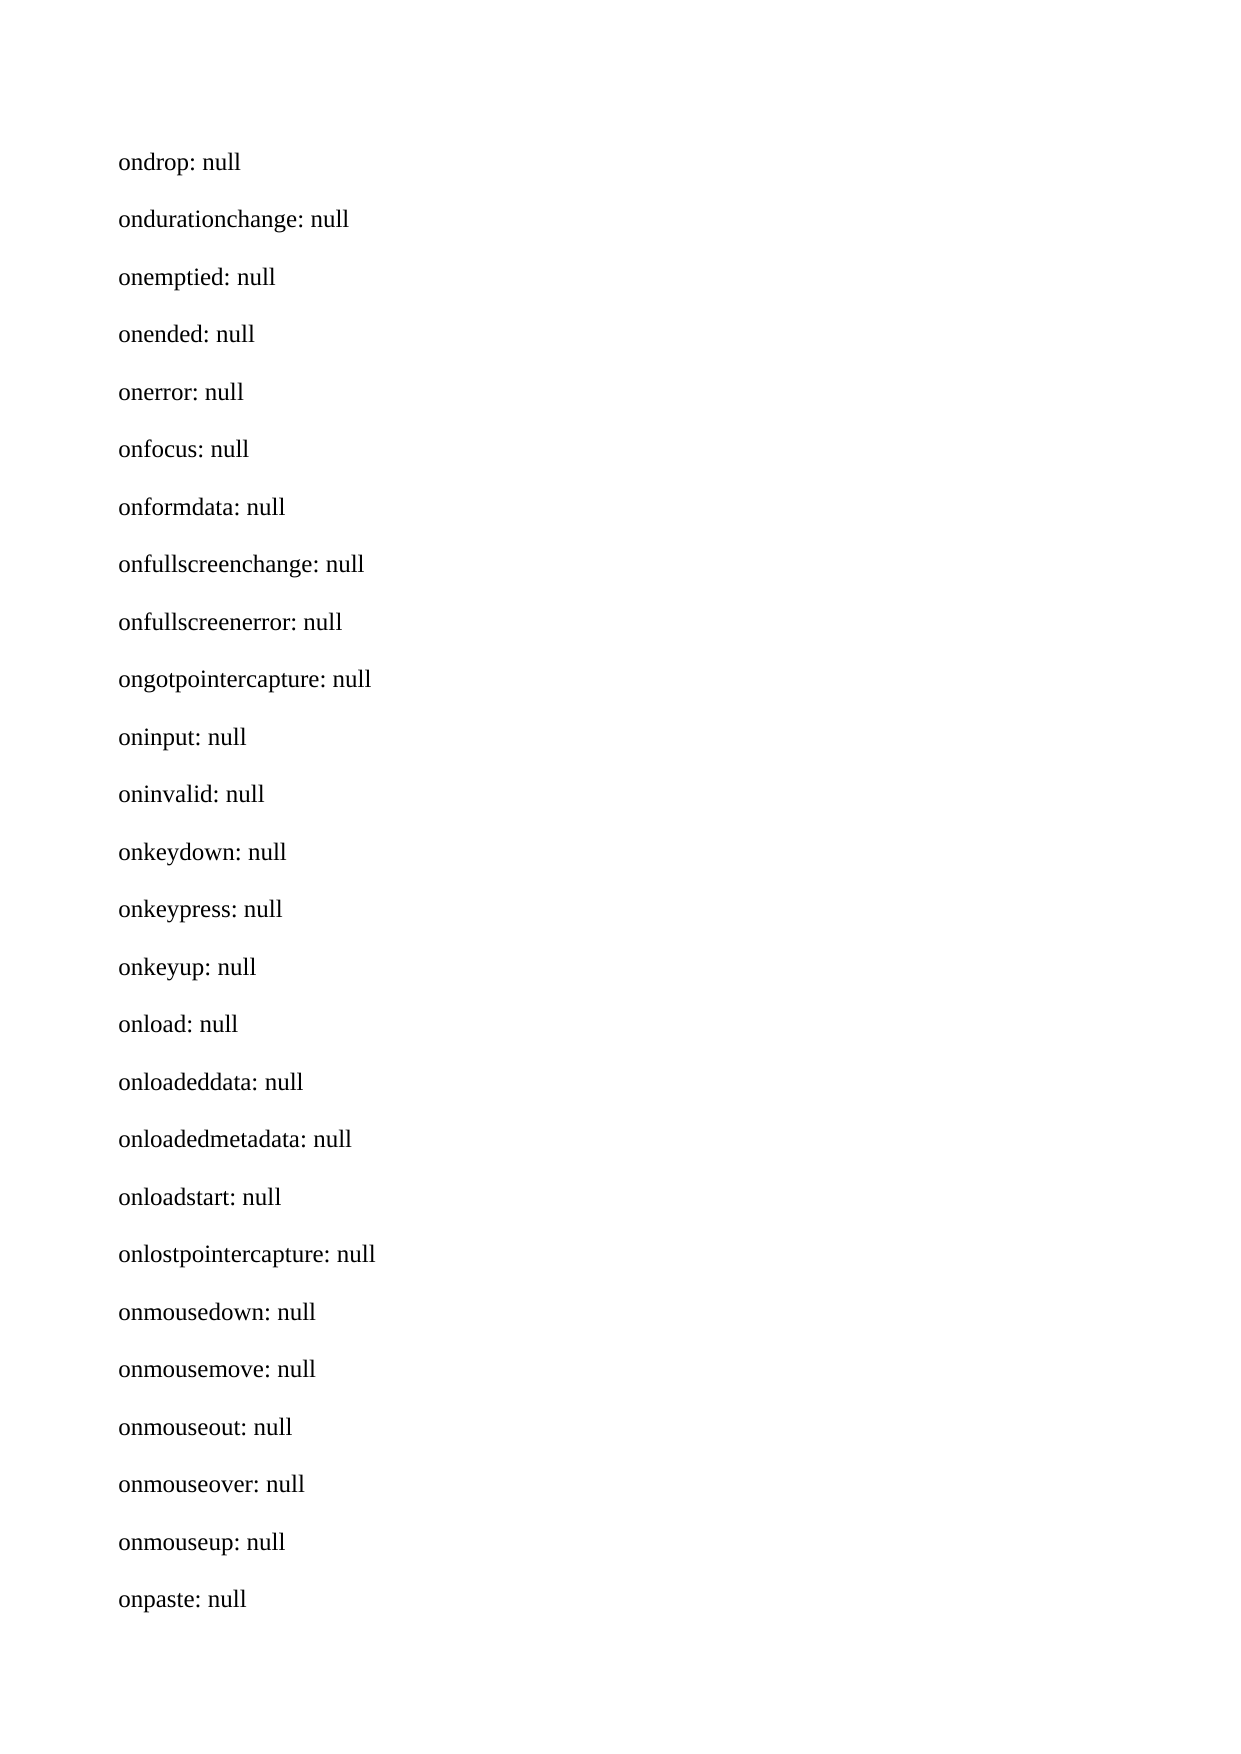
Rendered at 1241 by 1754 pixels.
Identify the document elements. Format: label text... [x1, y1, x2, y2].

text ​​ [118, 233, 1122, 262]
text onemptied: null [118, 262, 1122, 291]
text onmouseout: null [118, 1412, 1122, 1441]
text onmousemove: null [118, 1354, 1122, 1383]
text ​​ [118, 578, 1122, 607]
text ongotpointercapture: null [118, 664, 1122, 693]
text onloadedmetadata: null [118, 1124, 1122, 1153]
text ​​ [118, 348, 1122, 377]
text ondurationchange: null [118, 204, 1122, 233]
text ​​ [118, 521, 1122, 549]
text ​​ [118, 406, 1122, 434]
text ​​ [118, 1498, 1122, 1527]
text ​​ [118, 636, 1122, 664]
text onfullscreenerror: null [118, 607, 1122, 636]
text onlostpointercapture: null [118, 1239, 1122, 1268]
text ​​ [118, 1211, 1122, 1239]
text onkeydown: null [118, 837, 1122, 866]
text ​​ [118, 1096, 1122, 1124]
text onfocus: null [118, 434, 1122, 463]
text onmousedown: null [118, 1297, 1122, 1326]
text onmouseup: null [118, 1527, 1122, 1556]
text ondrop: null [118, 147, 1122, 176]
text ​​ [118, 291, 1122, 319]
text ​​ [118, 463, 1122, 492]
text onload: null [118, 1009, 1122, 1038]
text onfullscreenchange: null [118, 549, 1122, 578]
text onpaste: null [118, 1584, 1122, 1613]
text ​​ [118, 693, 1122, 722]
text ​​ [118, 981, 1122, 1009]
text ​​ [118, 1326, 1122, 1354]
text ​​ [118, 176, 1122, 204]
text ​​ [118, 808, 1122, 837]
text onformdata: null [118, 492, 1122, 521]
text oninput: null [118, 722, 1122, 751]
text ​​ [118, 866, 1122, 894]
text ​​ [118, 118, 1122, 147]
text ​​ [118, 1153, 1122, 1182]
text onloadeddata: null [118, 1067, 1122, 1096]
text ​​ [118, 1038, 1122, 1067]
text onkeypress: null [118, 894, 1122, 923]
text onkeyup: null [118, 952, 1122, 981]
text ​​ [118, 1383, 1122, 1412]
text oninvalid: null [118, 779, 1122, 808]
text ​​ [118, 1556, 1122, 1584]
text ​​ [118, 751, 1122, 779]
text ​​ [118, 1441, 1122, 1469]
text onmouseover: null [118, 1469, 1122, 1498]
text ​​ [118, 1268, 1122, 1297]
text ​​ [118, 923, 1122, 952]
text onended: null [118, 319, 1122, 348]
text onloadstart: null [118, 1182, 1122, 1211]
text onerror: null [118, 377, 1122, 406]
